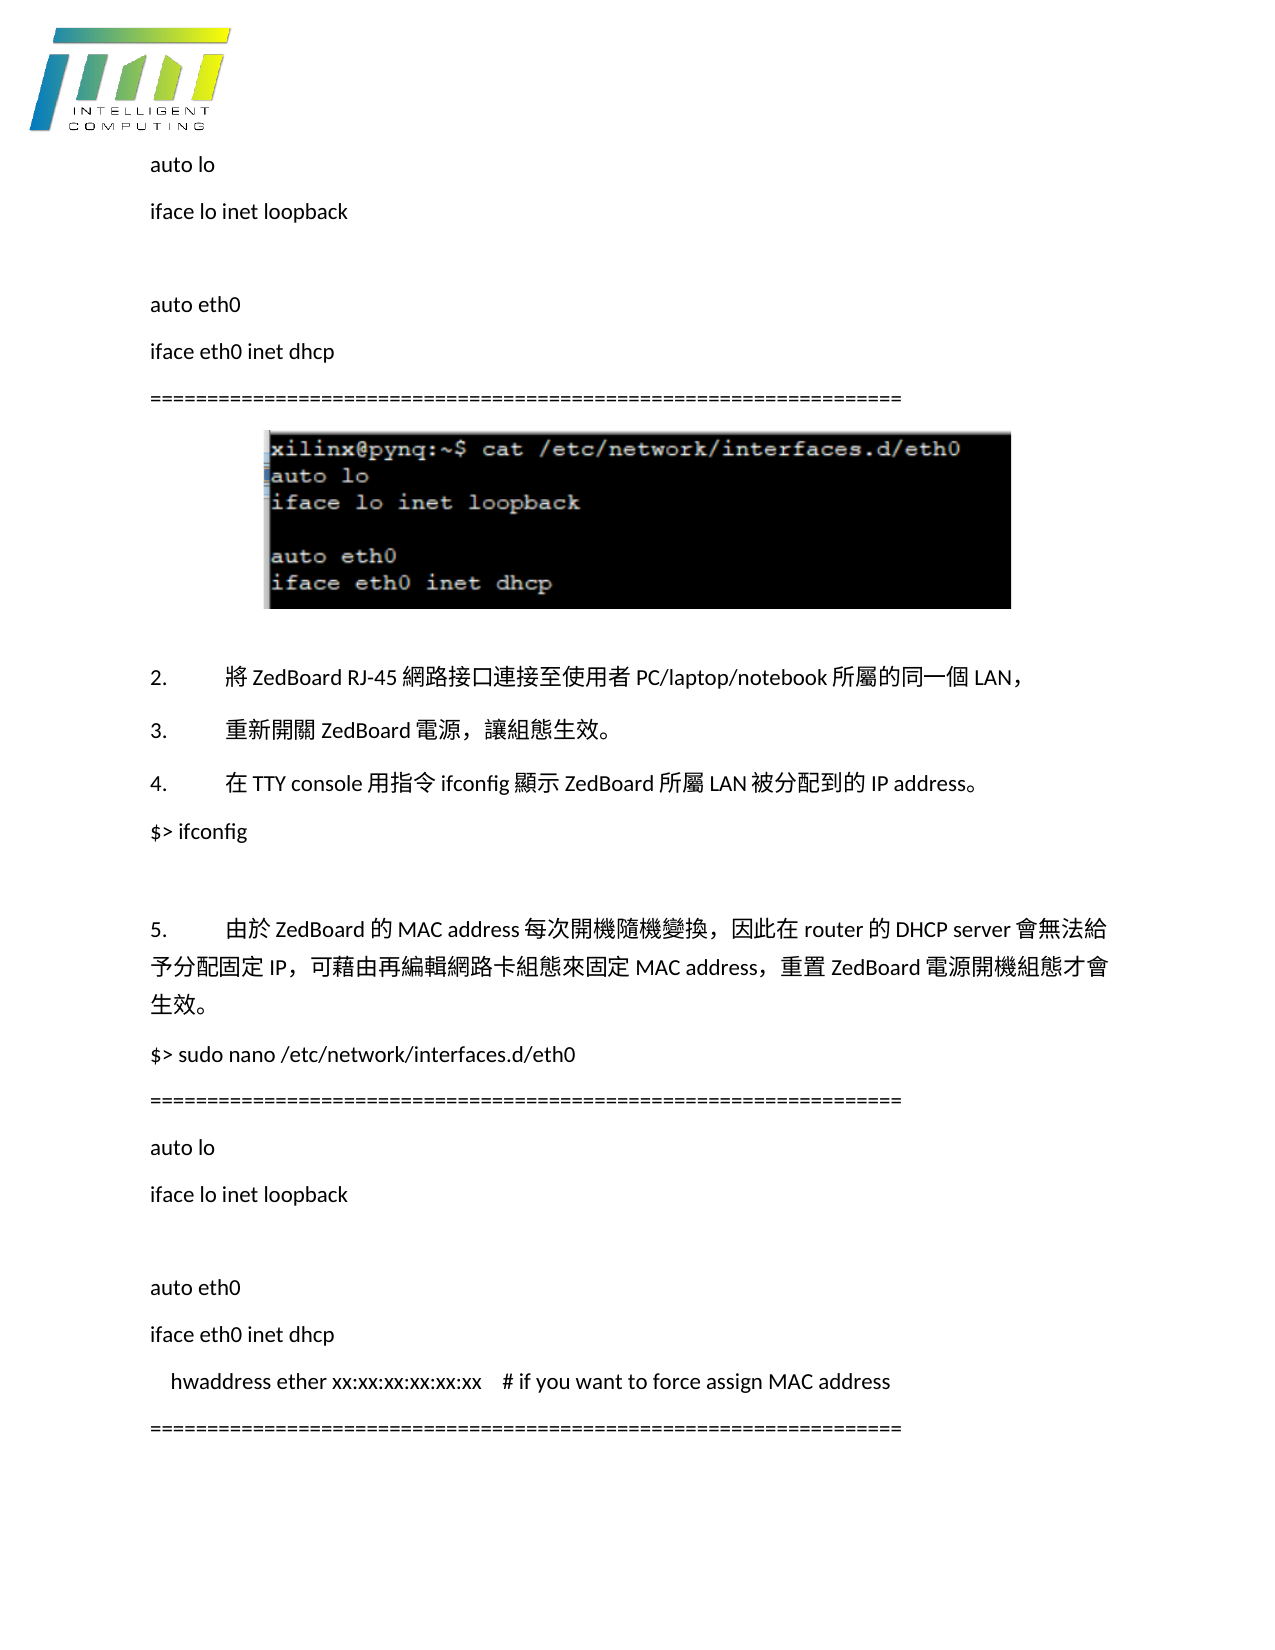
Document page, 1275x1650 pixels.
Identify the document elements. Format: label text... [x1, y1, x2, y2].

text ================================================================== [150, 384, 1125, 412]
text ================================================================== [150, 1414, 1125, 1442]
text 2. 將ZedBoard RJ-45網路接口連接至使用者PC/laptop/notebook所屬的同一個LAN， [150, 659, 1125, 692]
text auto eth0 [150, 290, 1125, 318]
text auto eth0 [150, 1273, 1125, 1302]
text auto lo [150, 1133, 1125, 1161]
text 3. 重新開關ZedBoard電源，讓組態生效。 [150, 712, 1125, 745]
text iface lo inet loopback [150, 197, 1125, 225]
text 5. 由於ZedBoard的MAC address每次開機隨機變換，因此在router的DHCP server會無法給予分配固定IP，可藉由再編輯網路卡組態來固定MAC address，重置ZedBoard電源開機組態才會生效。 [150, 911, 1125, 1020]
text auto lo [150, 150, 1125, 178]
text iface eth0 inet dhcp [150, 1320, 1125, 1348]
text $> ifconfig [150, 817, 1125, 845]
text hwaddress ether xx:xx:xx:xx:xx:xx # if you want to force assign MAC address [150, 1367, 1125, 1395]
text 4. 在TTY console用指令ifconfig顯示ZedBoard所屬LAN被分配到的IP address。 [150, 764, 1125, 798]
text ================================================================== [150, 1086, 1125, 1114]
text $> sudo nano /etc/network/interfaces.d/eth0 [150, 1040, 1125, 1068]
text iface eth0 inet dhcp [150, 337, 1125, 365]
text iface lo inet loopback [150, 1180, 1125, 1208]
